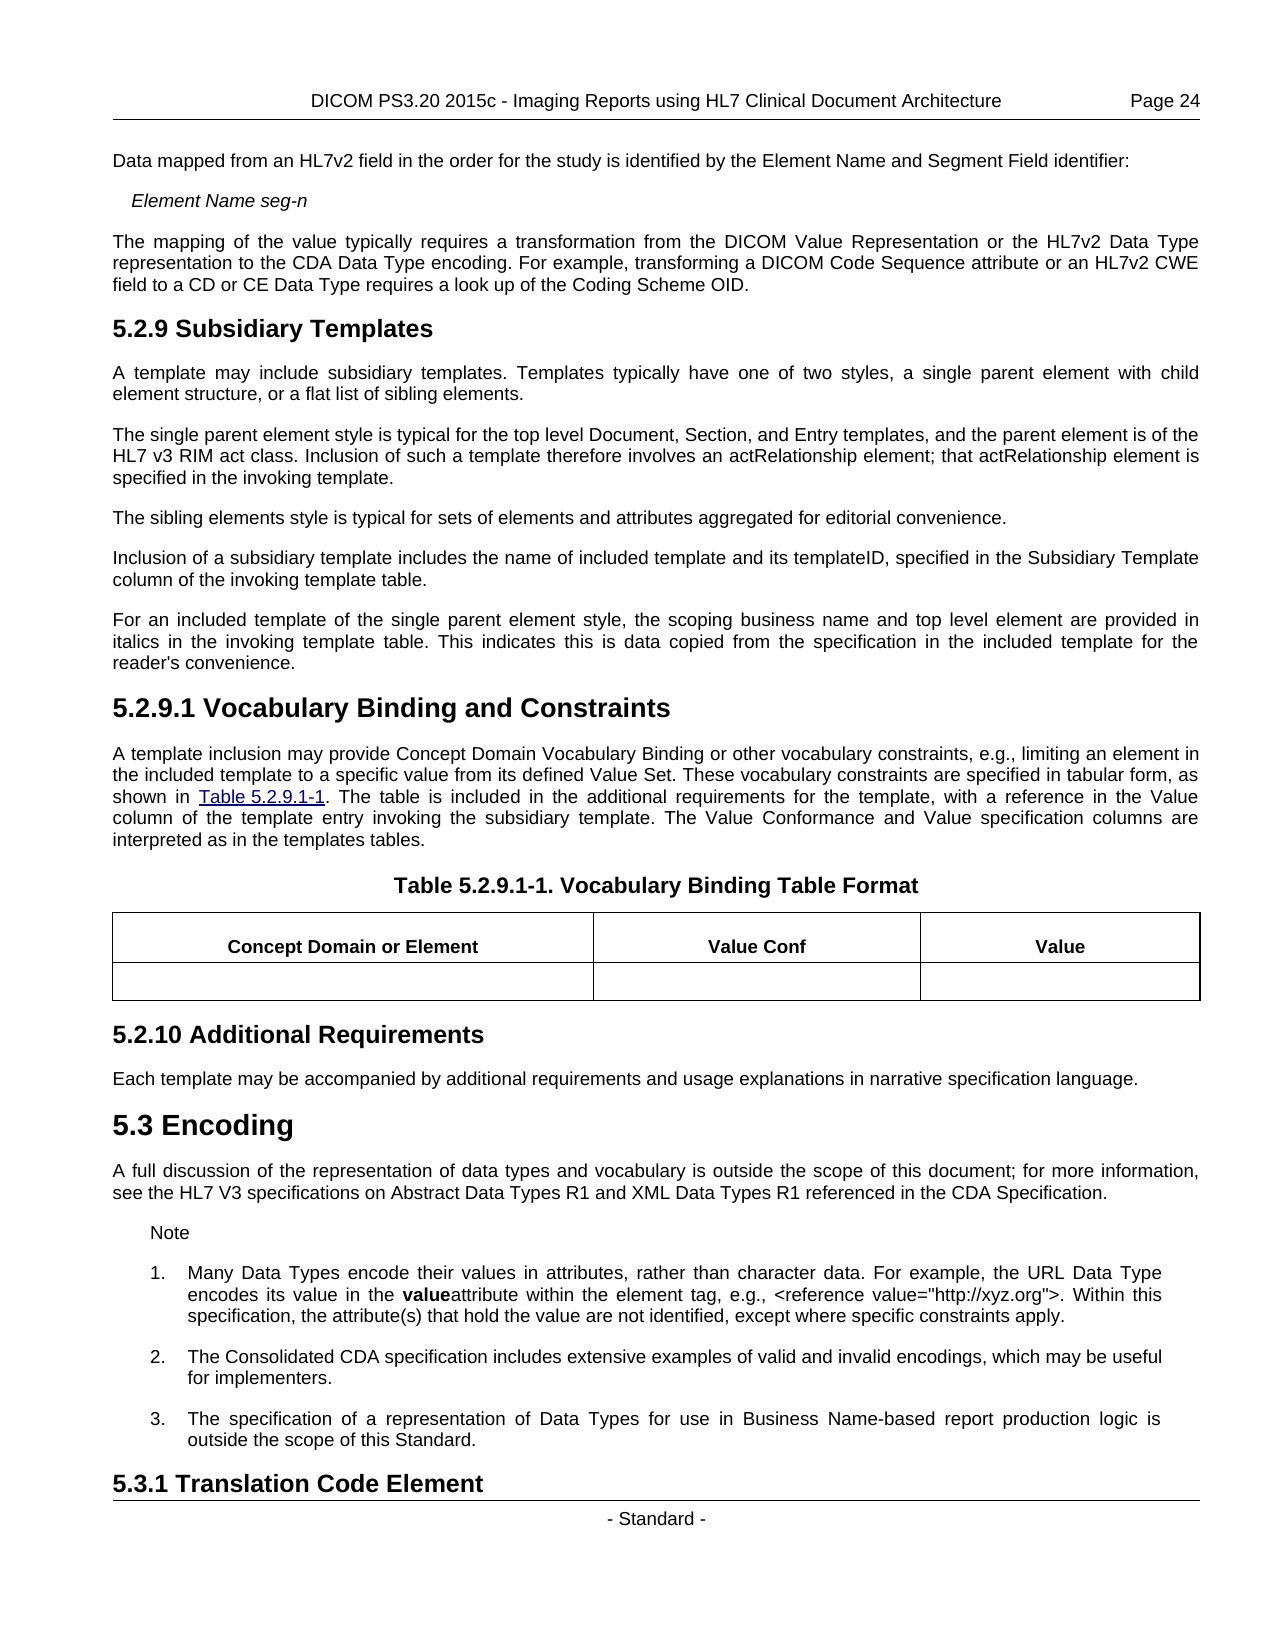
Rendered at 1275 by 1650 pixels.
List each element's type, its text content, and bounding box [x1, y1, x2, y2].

table_header Value [921, 913, 1199, 962]
table_cell [594, 963, 920, 1000]
text The mapping of the value typically requires a transformation from the DICOM Value Representation or the HL7v2 Data Type representation to the CDA Data Type encoding. For example, transforming a DICOM Code Sequence attribute or an HL7v2 CWE field to a CD or CE Data Type requires a look up of the Coding Scheme OID. [112, 231, 1200, 295]
text For an included template of the single parent element style, the scoping business name and top level element are provided in italics in the invoking template table. This indicates this is data copied from the specification in the included template for the reader's convenience. [112, 609, 1200, 674]
text Data mapped from an HL7v2 field in the order for the study is identified by the Element Name and Segment Field identifier: [112, 150, 1200, 172]
text 5.3 Encoding [112, 1108, 1200, 1141]
text 5.2.10 Additional Requirements [112, 1020, 1200, 1048]
text The single parent element style is typical for the top level Document, Section, and Entry templates, and the parent element is of the HL7 v3 RIM act class. Inclusion of such a template therefore involves an actRelationship element; that actRelationship element is specified in the invoking template. [112, 423, 1200, 488]
text Inclusion of a subsidiary template includes the name of included template and its templateID, specified in the Subsidiary Template column of the invoking template table. [112, 547, 1200, 590]
table_header Value Conf [594, 913, 920, 962]
text A full discussion of the representation of data types and vocabulary is outside the scope of this document; for more information, see the HL7 V3 specifications on Abstract Data Types R1 and XML Data Types R1 referenced in the CDA Specification. [112, 1160, 1200, 1203]
text Each template may be accompanied by additional requirements and usage explanations in narrative specification language. [112, 1067, 1200, 1089]
text Note [150, 1222, 1162, 1243]
text 5.2.9 Subsidiary Templates [112, 314, 1200, 343]
table_cell [921, 963, 1199, 1000]
list The Consolidated CDA specification includes extensive examples of valid and invalid encodings, which may be useful for implementers. [150, 1346, 1162, 1389]
text 5.2.9.1 Vocabulary Binding and Constraints [112, 692, 1200, 724]
table_header Concept Domain or Element [113, 913, 593, 962]
text The sibling elements style is typical for sets of elements and attributes aggregated for editorial convenience. [112, 507, 1200, 528]
text Table 5.2.9.1-1. Vocabulary Binding Table Format [112, 873, 1200, 899]
text A template inclusion may provide Concept Domain Vocabulary Binding or other vocabulary constraints, e.g., limiting an element in the included template to a specific value from its defined Value Set. These vocabulary constraints are specified in tabular form, as shown in Table 5.2.9.1-1. The table is included in the additional requirements for the template, with a reference in the Value column of the template entry invoking the subsidiary template. The Value Conformance and Value specification columns are interpreted as in the templates tables. [112, 742, 1200, 850]
text 5.3.1 Translation Code Element [112, 1469, 1200, 1498]
list The specification of a representation of Data Types for use in Business Name-based report production logic is outside the scope of this Standard. [150, 1407, 1162, 1451]
list Many Data Types encode their values in attributes, rather than character data. For example, the URL Data Type encodes its value in the valueattribute within the element tag, e.g., <reference value="http://xyz.org">. Within this specification, the attribute(s) that hold the value are not identified, except where specific constraints apply. [150, 1262, 1162, 1327]
text A template may include subsidiary templates. Templates typically have one of two styles, a single parent element with child element structure, or a flat list of sibling elements. [112, 362, 1200, 405]
text Element Name seg-n [131, 190, 1200, 212]
table_cell [113, 963, 593, 1000]
